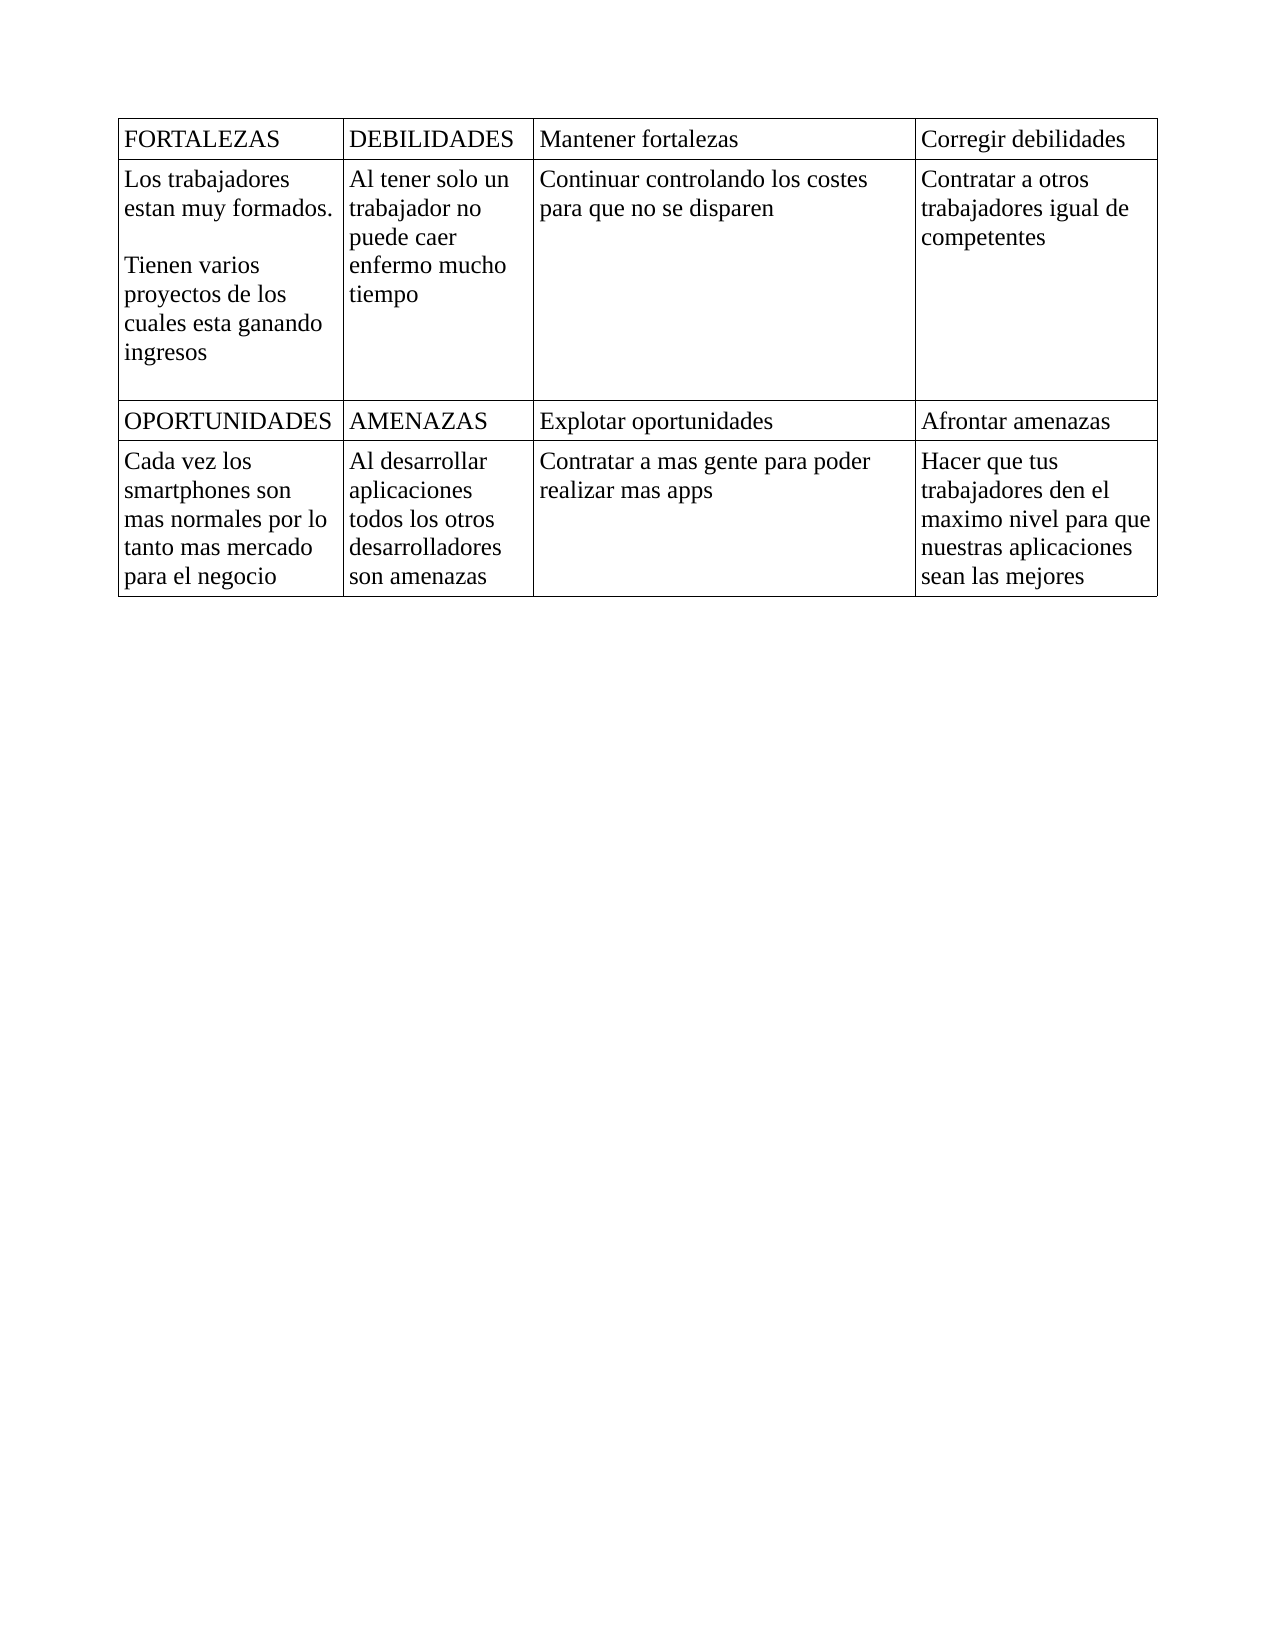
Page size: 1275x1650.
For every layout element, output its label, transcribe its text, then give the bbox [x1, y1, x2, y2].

table_cell Hacer que tus trabajadores den el maximo nivel para que nuestras aplicaciones sean las mejores [916, 441, 1157, 596]
table_cell Contratar a mas gente para poder realizar mas apps [534, 441, 915, 596]
table_cell Afrontar amenazas [916, 401, 1157, 440]
table_cell Los trabajadores estan muy formados. Tienen varios proyectos de los cuales esta ganando ingresos [119, 160, 343, 400]
table_cell Continuar controlando los costes para que no se disparen [534, 160, 915, 400]
table_cell OPORTUNIDADES [119, 401, 343, 440]
table_header DEBILIDADES [344, 119, 533, 158]
table_header Mantener fortalezas [534, 119, 915, 158]
table_header FORTALEZAS [119, 119, 343, 158]
table_cell Explotar oportunidades [534, 401, 915, 440]
table_cell Al desarrollar aplicaciones todos los otros desarrolladores son amenazas [344, 441, 533, 596]
table_header Corregir debilidades [916, 119, 1157, 158]
table_cell AMENAZAS [344, 401, 533, 440]
table_cell Contratar a otros trabajadores igual de competentes [916, 160, 1157, 400]
table_cell Cada vez los smartphones son mas normales por lo tanto mas mercado para el negocio [119, 441, 343, 596]
table_cell Al tener solo un trabajador no puede caer enfermo mucho tiempo [344, 160, 533, 400]
